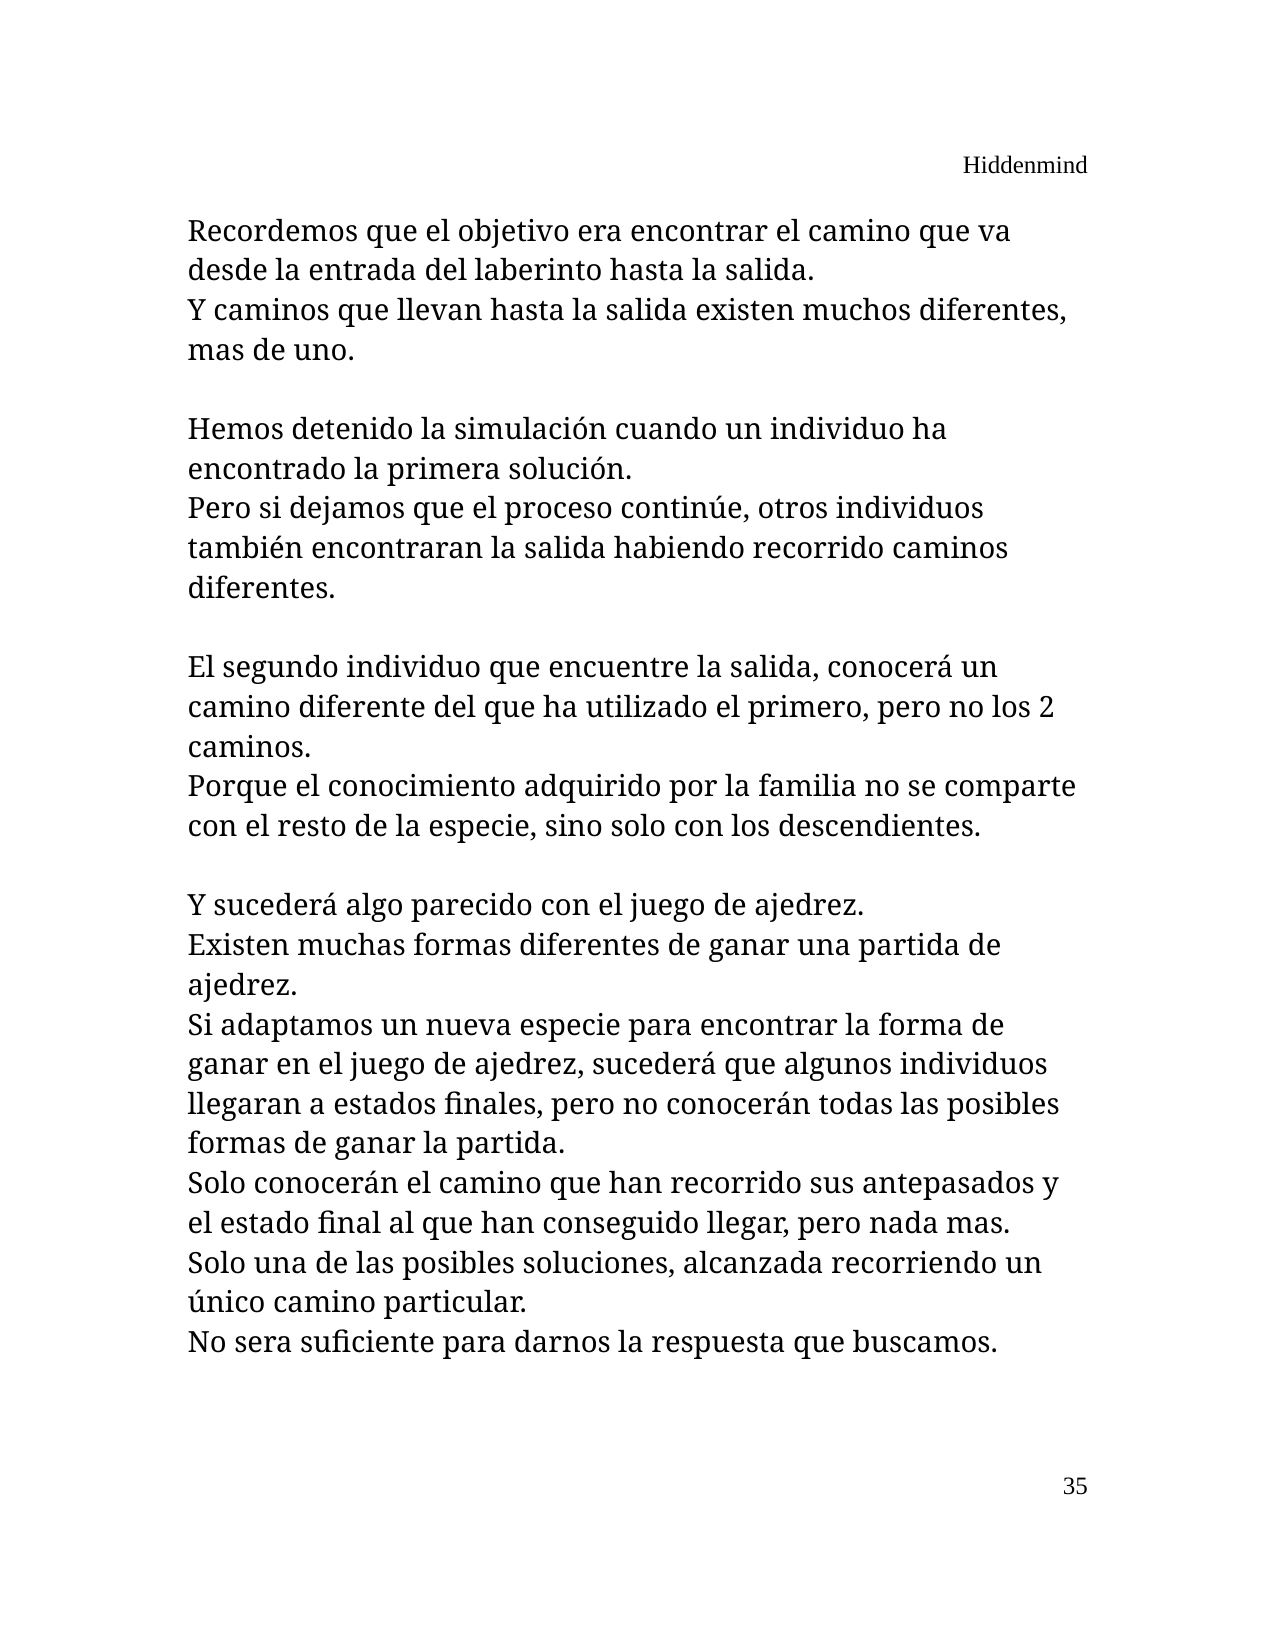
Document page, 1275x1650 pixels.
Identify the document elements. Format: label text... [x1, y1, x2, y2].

text Recordemos que el objetivo era encontrar el camino que va desde la entrada del laberinto hasta la salida. [187, 210, 1087, 289]
text Y caminos que llevan hasta la salida existen muchos diferentes, mas de uno. [187, 289, 1087, 369]
text No sera suficiente para darnos la respuesta que buscamos. [187, 1321, 1087, 1361]
text Solo una de las posibles soluciones, alcanzada recorriendo un único camino particular. [187, 1242, 1087, 1321]
text Pero si dejamos que el proceso continúe, otros individuos también encontraran la salida habiendo recorrido caminos diferentes. [187, 488, 1087, 607]
text El segundo individuo que encuentre la salida, conocerá un camino diferente del que ha utilizado el primero, pero no los 2 caminos. [187, 647, 1087, 766]
text Y sucederá algo parecido con el juego de ajedrez. [187, 885, 1087, 924]
text Existen muchas formas diferentes de ganar una partida de ajedrez. [187, 924, 1087, 1004]
text Porque el conocimiento adquirido por la familia no se comparte con el resto de la especie, sino solo con los descendientes. [187, 766, 1087, 845]
text Solo conocerán el camino que han recorrido sus antepasados y el estado final al que han conseguido llegar, pero nada mas. [187, 1162, 1087, 1242]
text Hemos detenido la simulación cuando un individuo ha encontrado la primera solución. [187, 408, 1087, 488]
text Si adaptamos un nueva especie para encontrar la forma de ganar en el juego de ajedrez, sucederá que algunos individuos llegaran a estados finales, pero no conocerán todas las posibles formas de ganar la partida. [187, 1004, 1087, 1162]
